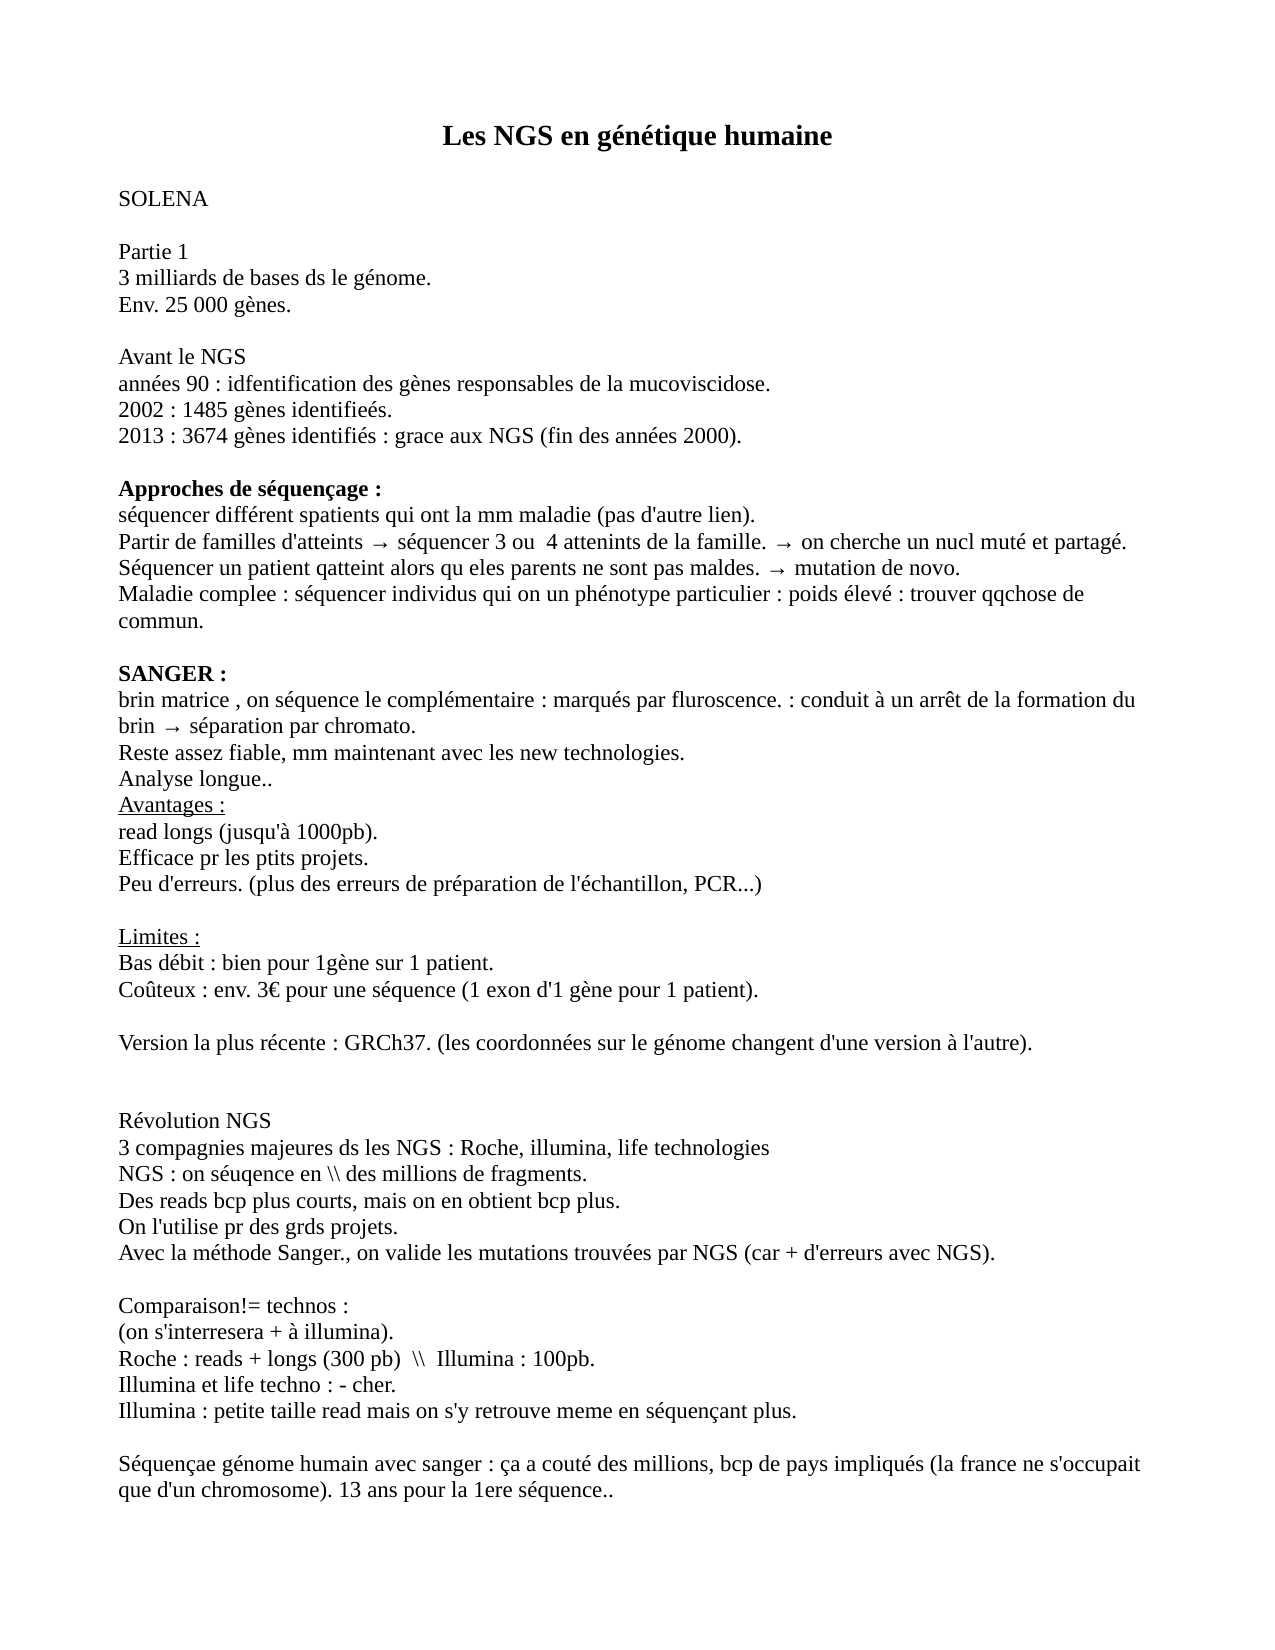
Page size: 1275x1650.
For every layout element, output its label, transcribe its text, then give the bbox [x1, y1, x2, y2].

text NGS : on séuqence en \\ des millions de fragments. [118, 1160, 1157, 1187]
text séquencer différent spatients qui ont la mm maladie (pas d'autre lien). [118, 501, 1157, 528]
text On l'utilise pr des grds projets. [118, 1213, 1157, 1239]
text années 90 : idfentification des gènes responsables de la mucoviscidose. [118, 370, 1157, 396]
text Les NGS en génétique humaine [118, 118, 1157, 152]
text Séquencer un patient qatteint alors qu eles parents ne sont pas maldes. → mutation de novo. [118, 554, 1157, 581]
text Roche : reads + longs (300 pb) \\ Illumina : 100pb. [118, 1345, 1157, 1371]
text 2013 : 3674 gènes identifiés : grace aux NGS (fin des années 2000). [118, 422, 1157, 449]
text Illumina : petite taille read mais on s'y retrouve meme en séquençant plus. [118, 1397, 1157, 1424]
text Approches de séquençage : [118, 475, 1157, 501]
text (on s'interresera + à illumina). [118, 1318, 1157, 1345]
text Avant le NGS [118, 343, 1157, 370]
text Avantages : [118, 791, 1157, 818]
text Illumina et life techno : - cher. [118, 1371, 1157, 1397]
text Peu d'erreurs. (plus des erreurs de préparation de l'échantillon, PCR...) [118, 870, 1157, 897]
text Analyse longue.. [118, 765, 1157, 791]
text Limites : [118, 923, 1157, 949]
text read longs (jusqu'à 1000pb). [118, 818, 1157, 844]
text Des reads bcp plus courts, mais on en obtient bcp plus. [118, 1187, 1157, 1213]
text Env. 25 000 gènes. [118, 291, 1157, 317]
text 3 compagnies majeures ds les NGS : Roche, illumina, life technologies [118, 1134, 1157, 1160]
text SANGER : [118, 659, 1157, 686]
text brin matrice , on séquence le complémentaire : marqués par fluroscence. : conduit à un arrêt de la formation du brin → séparation par chromato. [118, 686, 1157, 739]
text Reste assez fiable, mm maintenant avec les new technologies. [118, 739, 1157, 765]
text Partie 1 [118, 238, 1157, 264]
text Partir de familles d'atteints → séquencer 3 ou 4 attenints de la famille. → on cherche un nucl muté et partagé. [118, 528, 1157, 554]
text Version la plus récente : GRCh37. (les coordonnées sur le génome changent d'une version à l'autre). [118, 1028, 1157, 1055]
text SOLENA [118, 185, 1157, 212]
text 2002 : 1485 gènes identifieés. [118, 396, 1157, 422]
text Avec la méthode Sanger., on valide les mutations trouvées par NGS (car + d'erreurs avec NGS). [118, 1239, 1157, 1266]
text Révolution NGS [118, 1108, 1157, 1134]
text Bas débit : bien pour 1gène sur 1 patient. [118, 949, 1157, 976]
text 3 milliards de bases ds le génome. [118, 264, 1157, 291]
text Séquençae génome humain avec sanger : ça a couté des millions, bcp de pays impliqués (la france ne s'occupait que d'un chromosome). 13 ans pour la 1ere séquence.. [118, 1450, 1157, 1503]
text Maladie complee : séquencer individus qui on un phénotype particulier : poids élevé : trouver qqchose de commun. [118, 581, 1157, 633]
text Coûteux : env. 3€ pour une séquence (1 exon d'1 gène pour 1 patient). [118, 976, 1157, 1002]
text Efficace pr les ptits projets. [118, 844, 1157, 870]
text Comparaison!= technos : [118, 1292, 1157, 1318]
